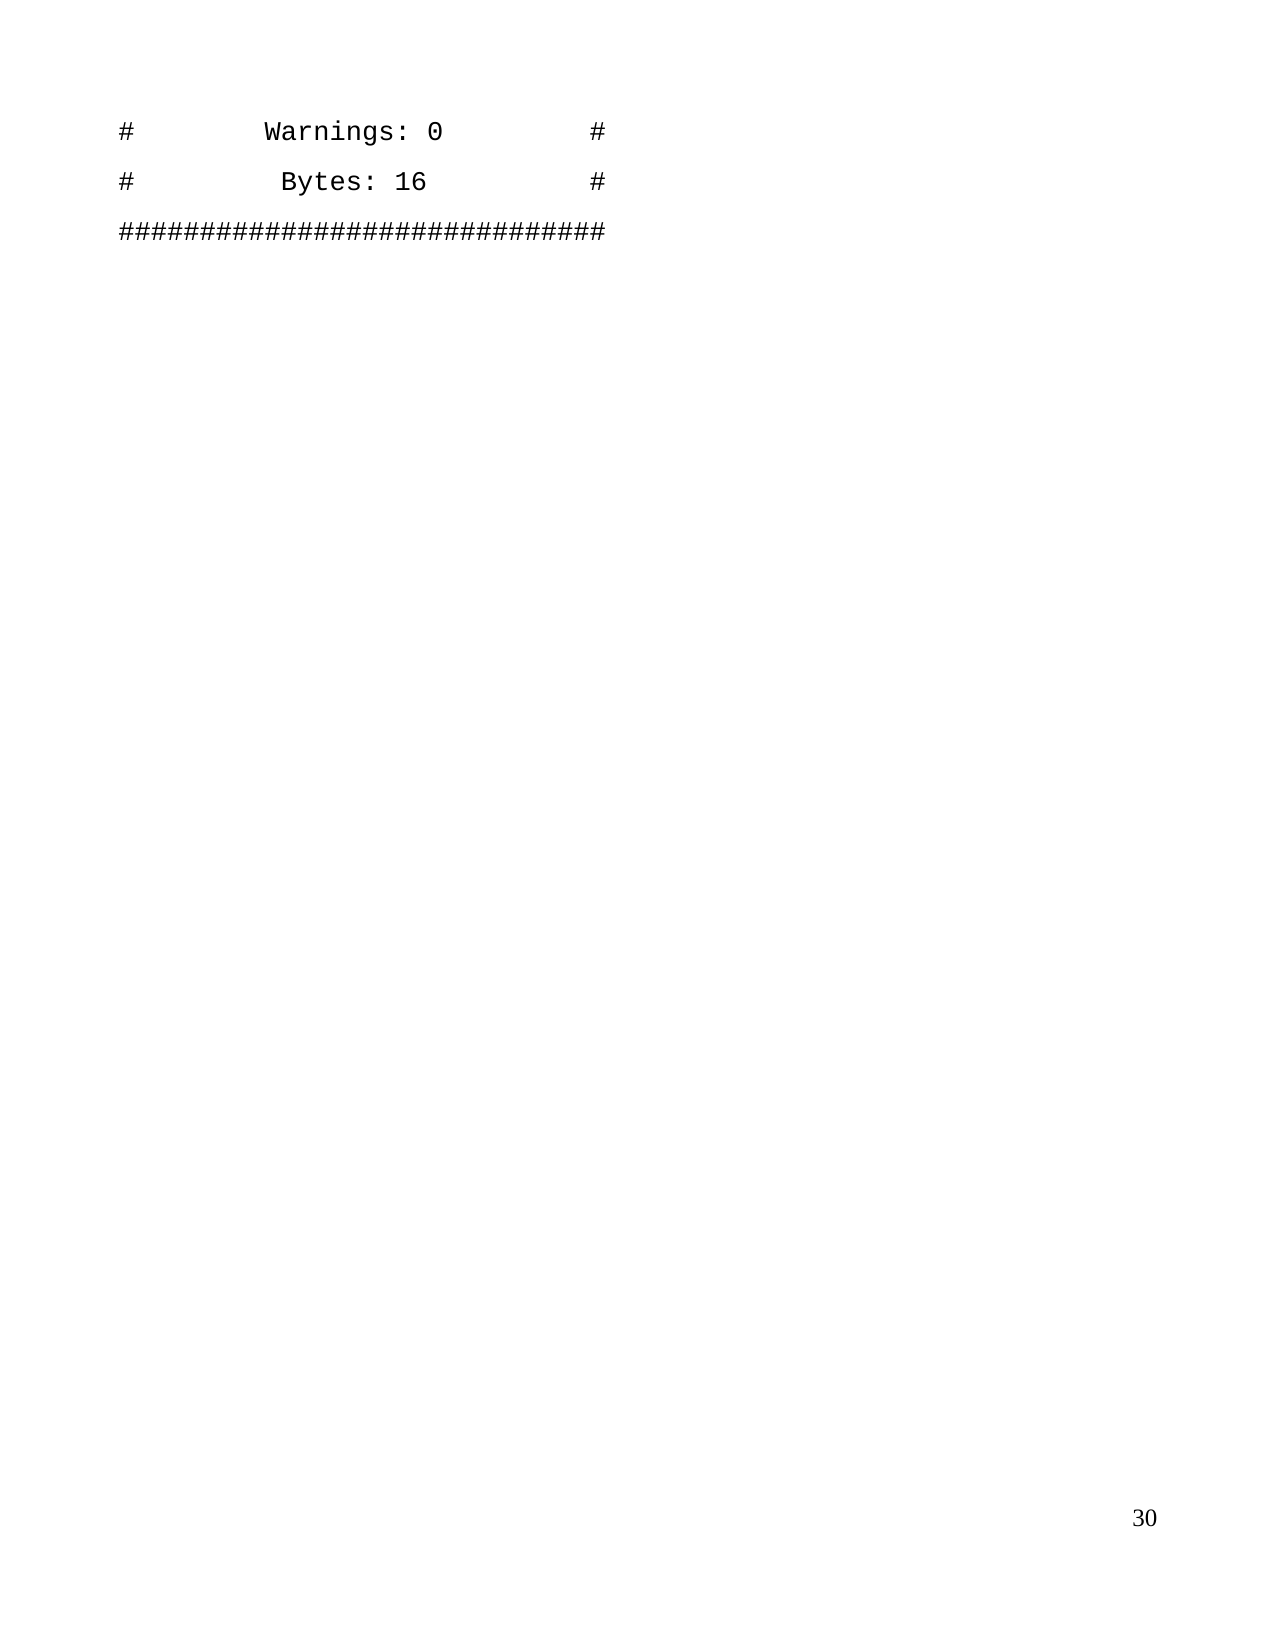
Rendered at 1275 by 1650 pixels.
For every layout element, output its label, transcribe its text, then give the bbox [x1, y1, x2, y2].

text ############################## [118, 218, 1157, 249]
text # Warnings: 0 # [118, 118, 1157, 149]
text # Bytes: 16 # [118, 168, 1157, 199]
